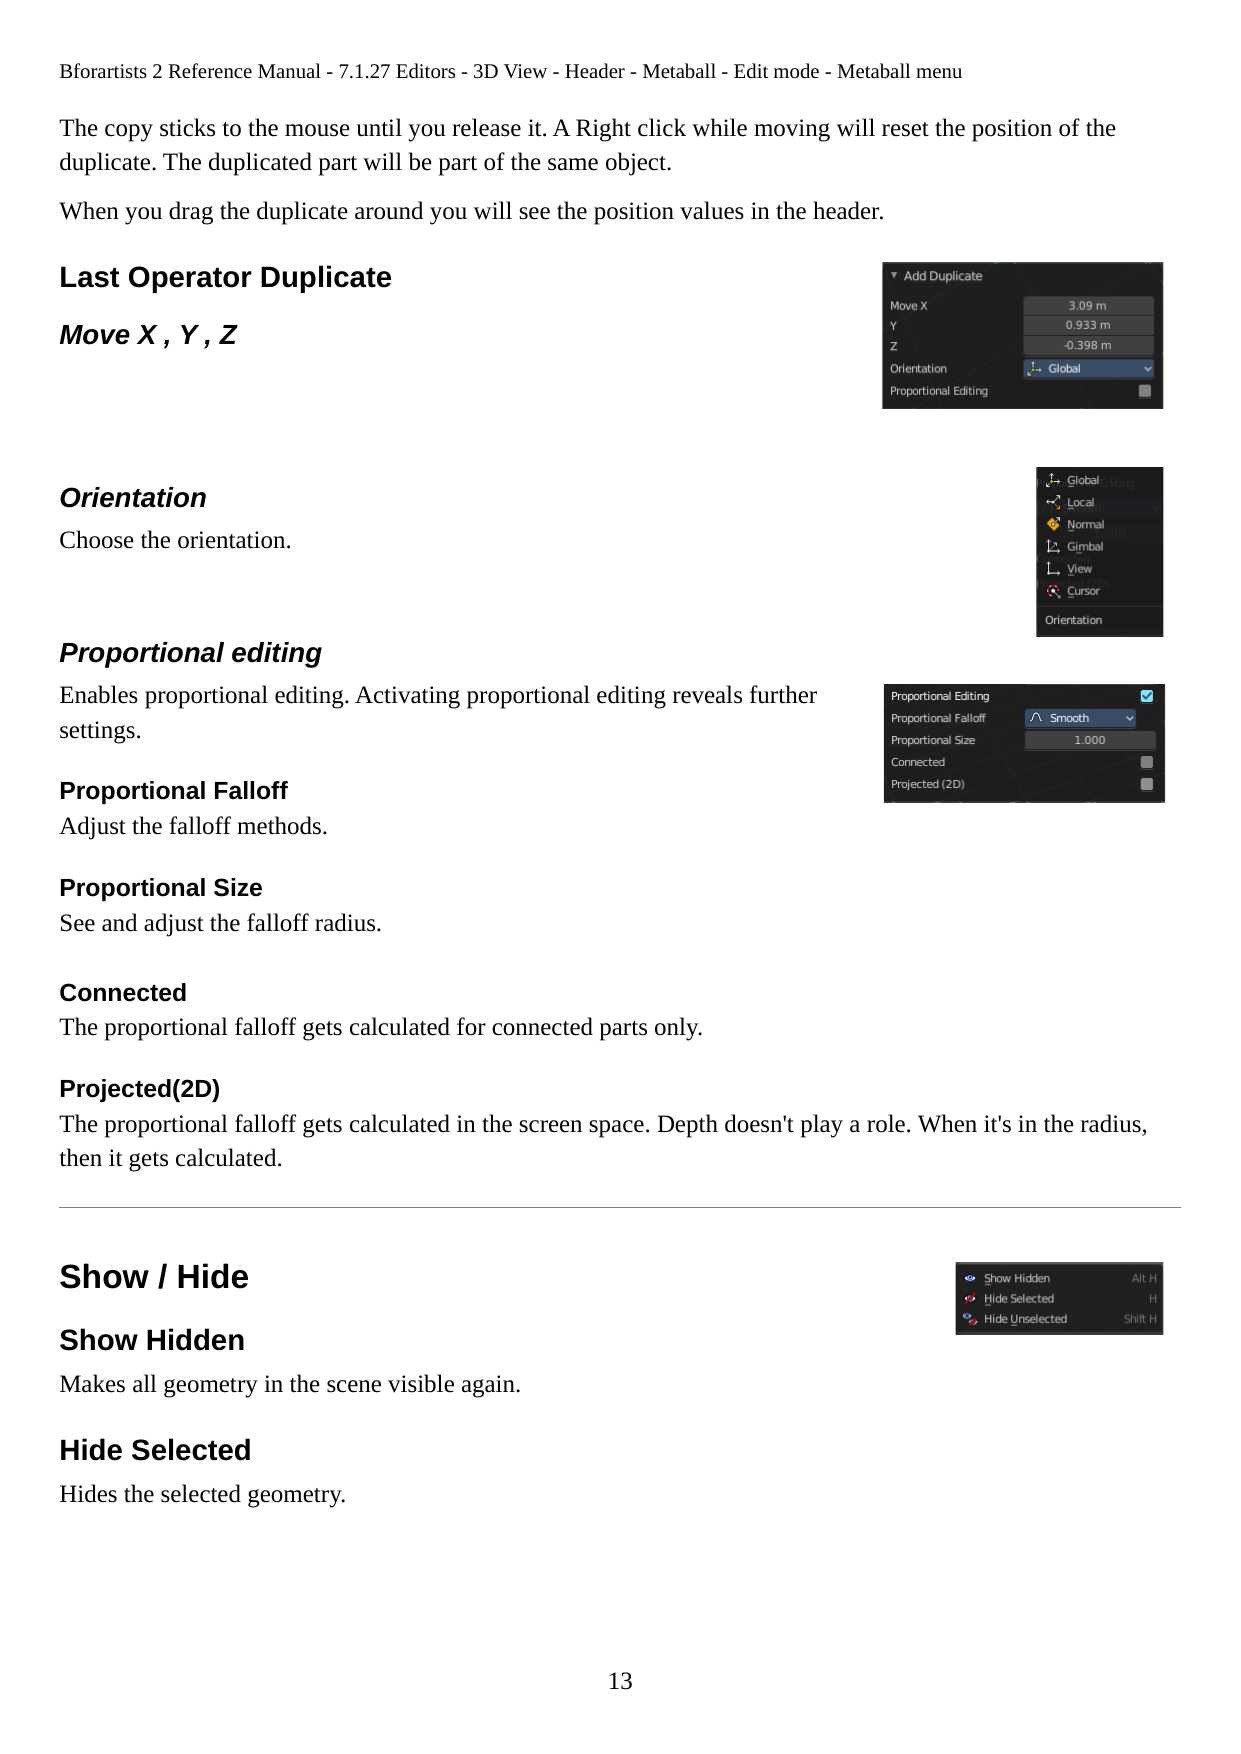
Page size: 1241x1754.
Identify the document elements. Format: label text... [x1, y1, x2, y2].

picture [955, 1262, 1164, 1335]
text See and adjust the falloff radius. [59, 908, 1181, 936]
text [1164, 525, 1181, 554]
text The proportional falloff gets calculated for connected parts only. [59, 1012, 1181, 1041]
subtitle Proportional Falloff [59, 776, 1181, 805]
text Adjust the falloff methods. [59, 811, 1181, 840]
subtitle Proportional editing [59, 636, 1181, 668]
text Makes all geometry in the scene visible again. [59, 1369, 1181, 1398]
picture [1036, 467, 1164, 637]
text The proportional falloff gets calculated in the screen space. Depth doesn't play a role. When it's in the radius, then it gets calculated. [59, 1109, 1181, 1172]
subtitle Projected(2D) [59, 1074, 1181, 1102]
subtitle Proportional Size [59, 873, 1181, 901]
text Enables proportional editing. Activating proportional editing reveals further settings. [59, 680, 1181, 744]
subtitle Show / Hide [59, 1257, 1181, 1296]
subtitle Connected [59, 978, 1181, 1006]
subtitle Hide Selected [59, 1433, 1181, 1467]
subtitle Orientation [59, 481, 1036, 513]
text Hides the selected geometry. [59, 1479, 1181, 1508]
subtitle Move X , Y , Z [59, 318, 882, 350]
subtitle Last Operator Duplicate [59, 260, 1181, 293]
subtitle [1164, 318, 1181, 350]
picture [883, 684, 1166, 803]
picture [882, 262, 1164, 409]
subtitle Show Hidden [59, 1323, 1181, 1357]
text Choose the orientation. [59, 525, 1036, 554]
subtitle [1164, 481, 1181, 513]
text When you drag the duplicate around you will see the position values in the header. [59, 196, 1181, 225]
text The copy sticks to the mouse until you release it. A Right click while moving will reset the position of the duplicate. The duplicated part will be part of the same object. [59, 113, 1181, 176]
